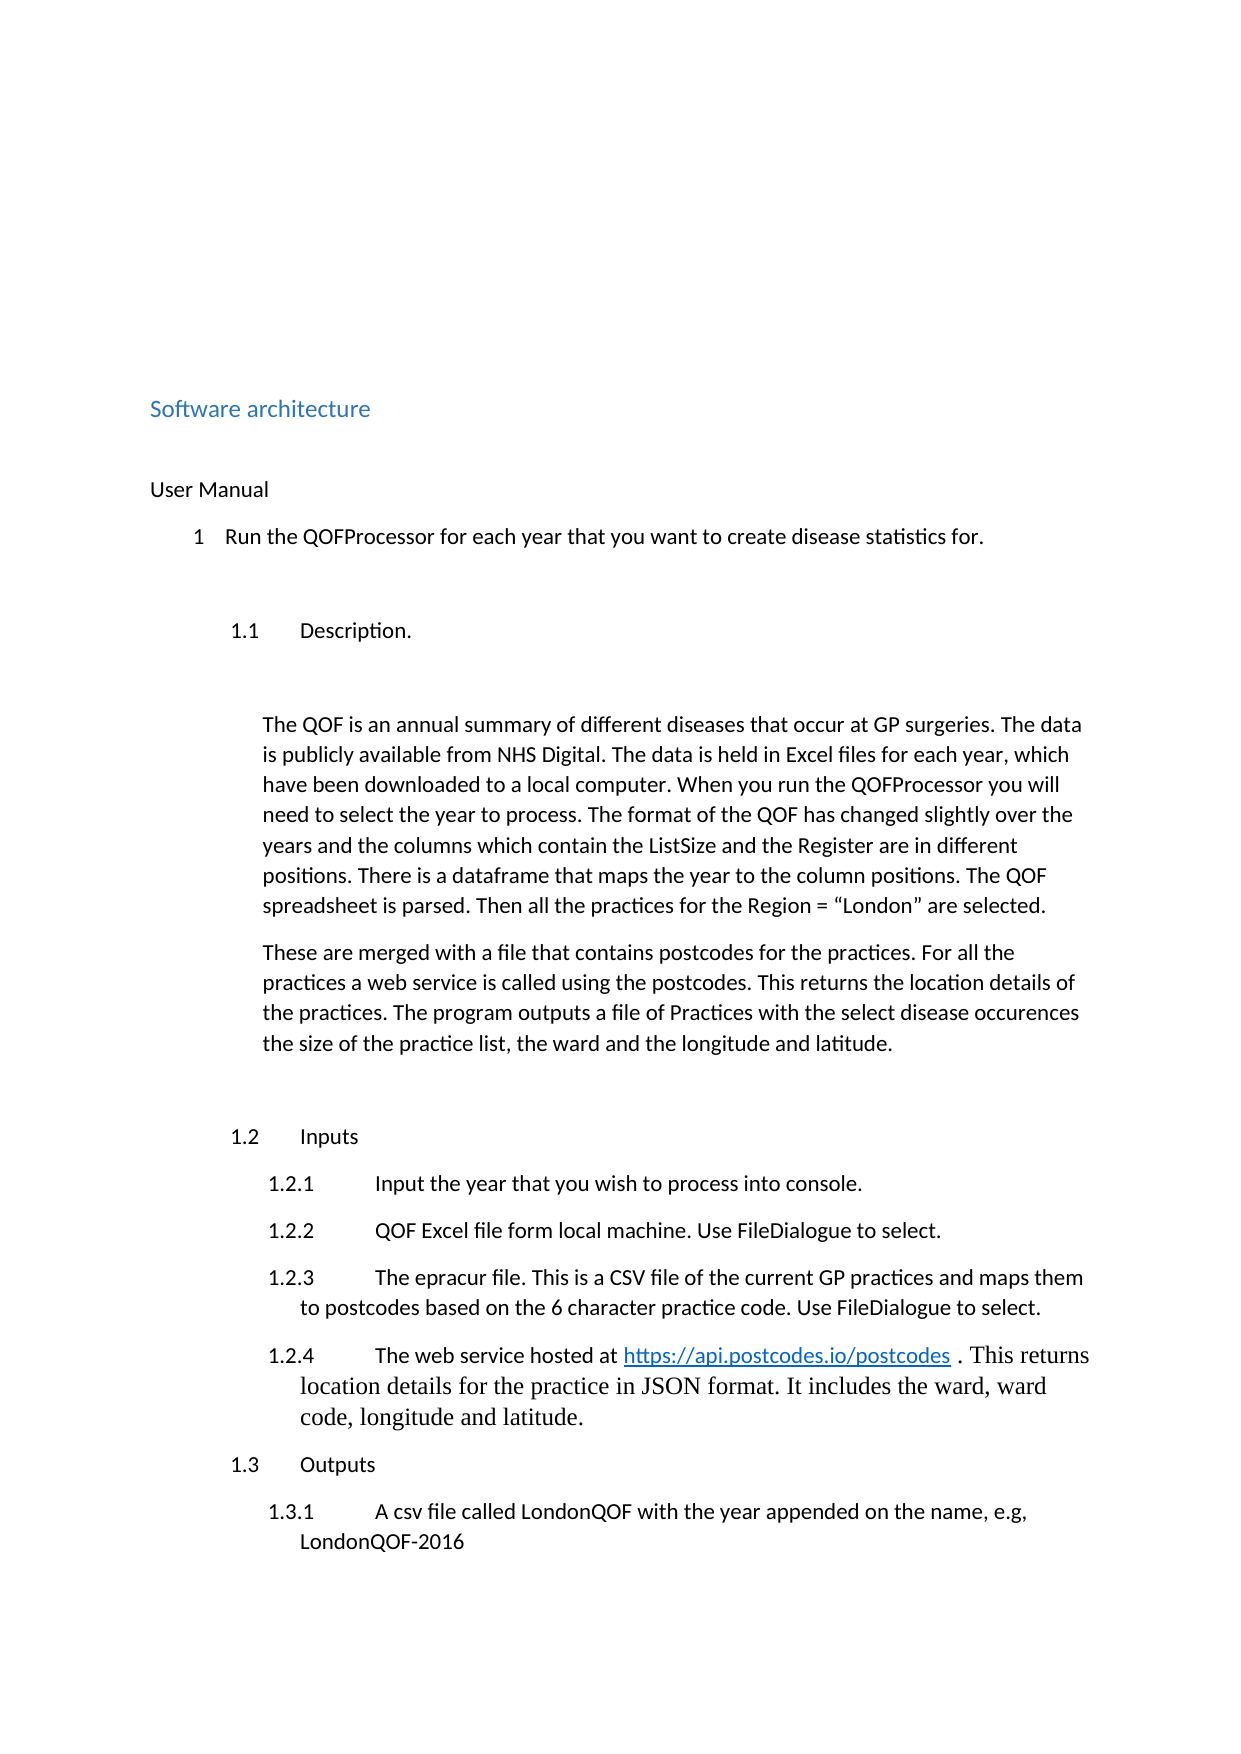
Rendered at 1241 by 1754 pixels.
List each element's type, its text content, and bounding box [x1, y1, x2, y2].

list These are merged with a file that contains postcodes for the practices. For all the practices a web service is called using the postcodes. This returns the location details of the practices. The program outputs a file of Practices with the select disease occurences the size of the practice list, the ward and the longitude and latitude. [225, 938, 1090, 1057]
subtitle Software architecture [150, 393, 1090, 423]
list The epracur file. This is a CSV file of the current GP practices and maps them to postcodes based on the 6 character practice code. Use FileDialogue to select. [262, 1263, 1090, 1321]
list QOF Excel file form local machine. Use FileDialogue to select. [262, 1216, 1090, 1244]
list Input the year that you wish to process into console. [262, 1169, 1090, 1197]
list Description. [225, 616, 1090, 644]
text User Manual [150, 476, 1090, 503]
list The QOF is an annual summary of different diseases that occur at GP surgeries. The data is publicly available from NHS Digital. The data is held in Excel files for each year, which have been downloaded to a local computer. When you run the QOFProcessor you will need to select the year to process. The format of the QOF has changed slightly over the years and the columns which contain the ListSize and the Register are in different positions. There is a dataframe that maps the year to the column positions. The QOF spreadsheet is parsed. Then all the practices for the Region = “London” are selected. [225, 710, 1090, 919]
list Inputs [225, 1122, 1090, 1150]
list Run the QOFProcessor for each year that you want to create disease statistics for. [187, 522, 1090, 550]
list A csv file called LondonQOF with the year appended on the name, e.g, LondonQOF-2016 [262, 1497, 1090, 1555]
list Outputs [225, 1450, 1090, 1478]
list The web service hosted at https://api.postcodes.io/postcodes . This returns location details for the practice in JSON format. It includes the ward, ward code, longitude and latitude. [262, 1340, 1090, 1431]
